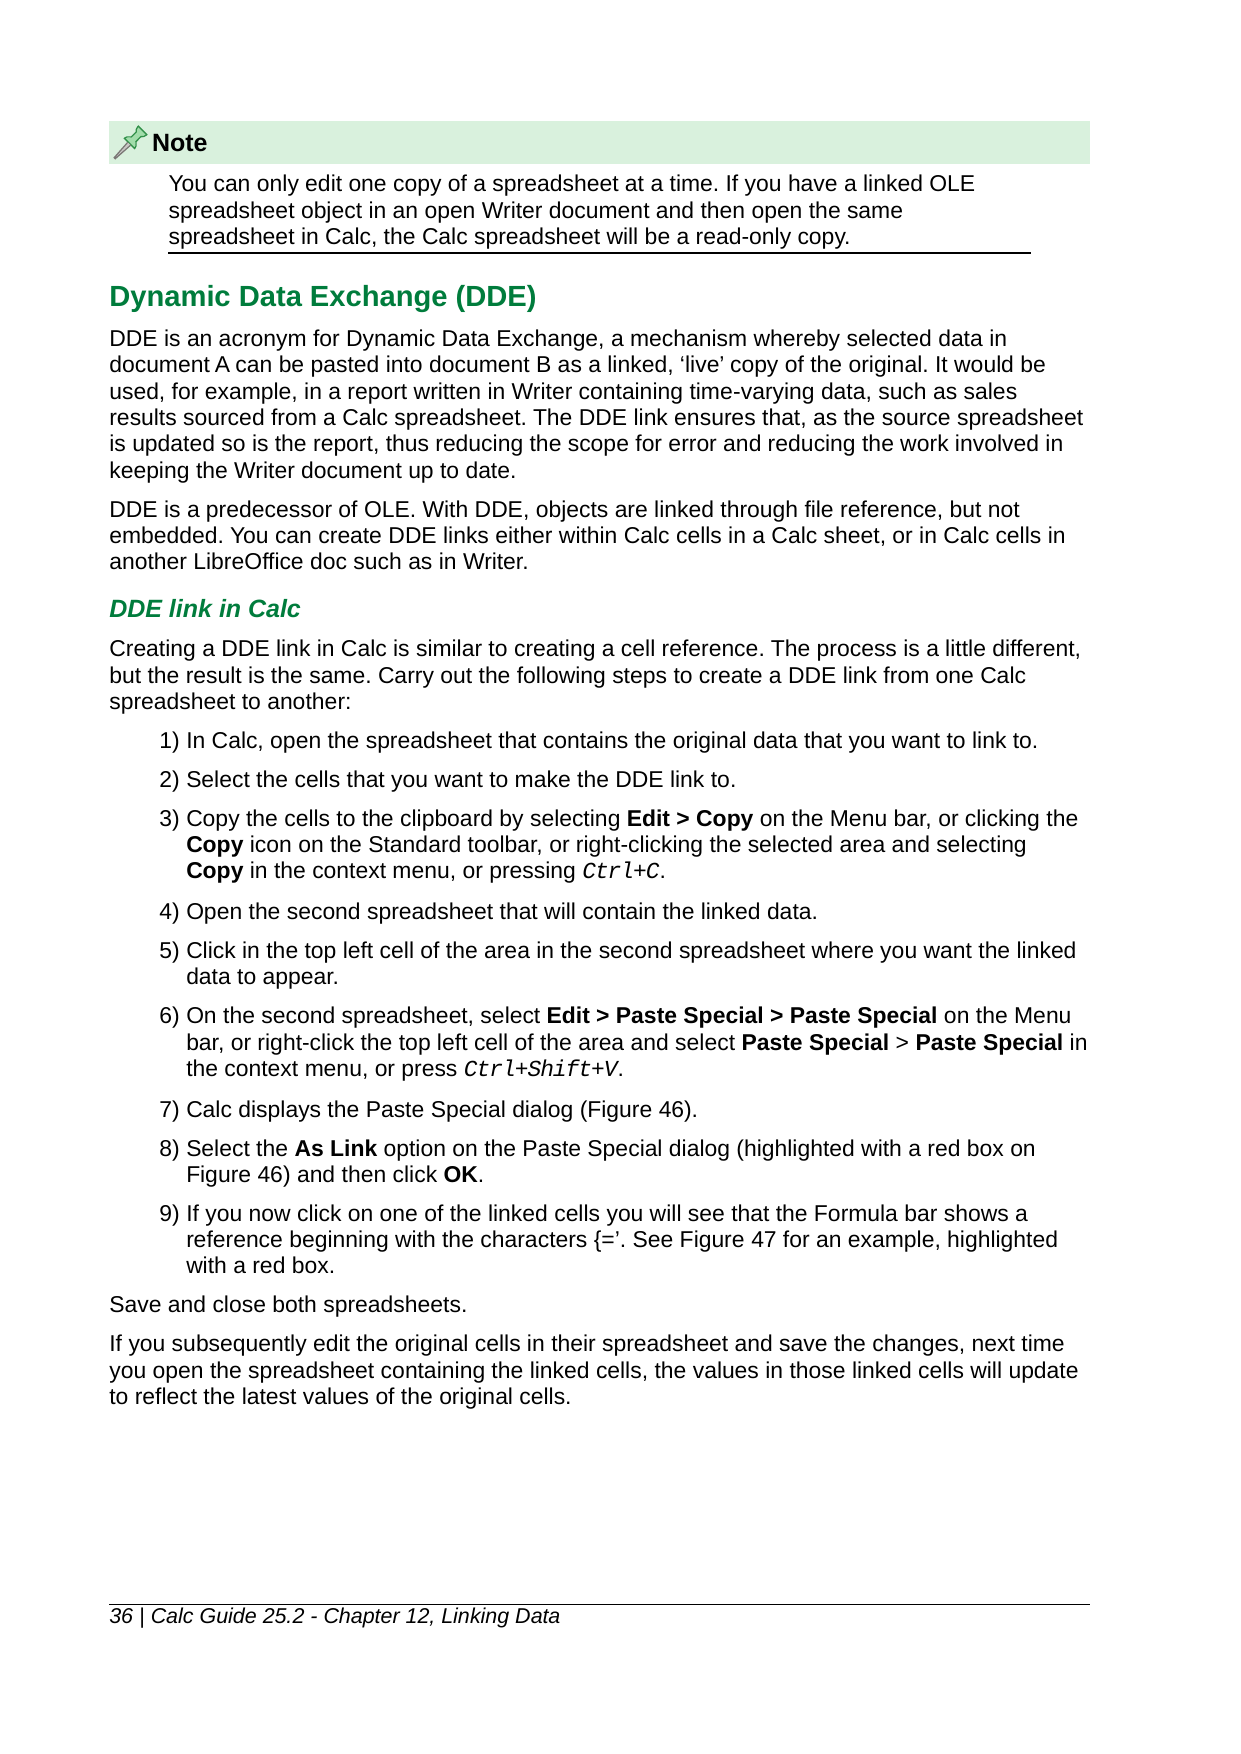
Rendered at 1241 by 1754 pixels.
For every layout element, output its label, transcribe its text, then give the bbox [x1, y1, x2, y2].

text If you subsequently edit the original cells in their spreadsheet and save the changes, next time you open the spreadsheet containing the linked cells, the values in those linked cells will update to reflect the latest values of the original cells. [109, 1330, 1090, 1409]
list Click in the top left cell of the area in the second spreadsheet where you want the linked data to appear. [186, 937, 1090, 990]
list Open the second spreadsheet that will contain the linked data. [186, 898, 1090, 924]
list Select the cells that you want to make the DDE link to. [186, 766, 1090, 792]
list Select the As Link option on the Paste Special dialog (highlighted with a red box on Figure 46) and then click OK. [186, 1134, 1090, 1187]
subtitle Note [109, 121, 1090, 164]
text DDE is an acronym for Dynamic Data Exchange, a mechanism whereby selected data in document A can be pasted into document B as a linked, ‘live’ copy of the original. It would be used, for example, in a report written in Writer containing time‑varying data, such as sales results sourced from a Calc spreadsheet. The DDE link ensures that, as the source spreadsheet is updated so is the report, thus reducing the scope for error and reducing the work involved in keeping the Writer document up to date. [109, 325, 1090, 483]
list Calc displays the Paste Special dialog (Figure 46). [186, 1096, 1090, 1122]
list Copy the cells to the clipboard by selecting Edit > Copy on the Menu bar, or clicking the Copy icon on the Standard toolbar, or right-clicking the selected area and selecting Copy in the context menu, or pressing Ctrl+C. [186, 804, 1090, 886]
text DDE is a predecessor of OLE. With DDE, objects are linked through file reference, but not embedded. You can create DDE links either within Calc cells in a Calc sheet, or in Calc cells in another LibreOffice doc such as in Writer. [109, 496, 1090, 575]
list Creating a DDE link in Calc is similar to creating a cell reference. The process is a little different, but the result is the same. Carry out the following steps to create a DDE link from one Calc spreadsheet to another: [109, 635, 1090, 714]
list On the second spreadsheet, select Edit > Paste Special > Paste Special on the Menu bar, or right-click the top left cell of the area and select Paste Special > Paste Special in the context menu, or press Ctrl+Shift+V. [186, 1002, 1090, 1083]
subtitle Dynamic Data Exchange (DDE) [109, 279, 1090, 313]
list If you now click on one of the linked cells you will see that the Formula bar shows a reference beginning with the characters {=’. See Figure 47 for an example, highlighted with a red box. [186, 1200, 1090, 1279]
list In Calc, open the spreadsheet that contains the original data that you want to link to. [186, 727, 1090, 753]
text You can only edit one copy of a spreadsheet at a time. If you have a linked OLE spreadsheet object in an open Writer document and then open the same spreadsheet in Calc, the Calc spreadsheet will be a read-only copy. [168, 170, 1031, 252]
subtitle DDE link in Calc [109, 594, 1090, 623]
text Save and close both spreadsheets. [109, 1291, 1090, 1318]
